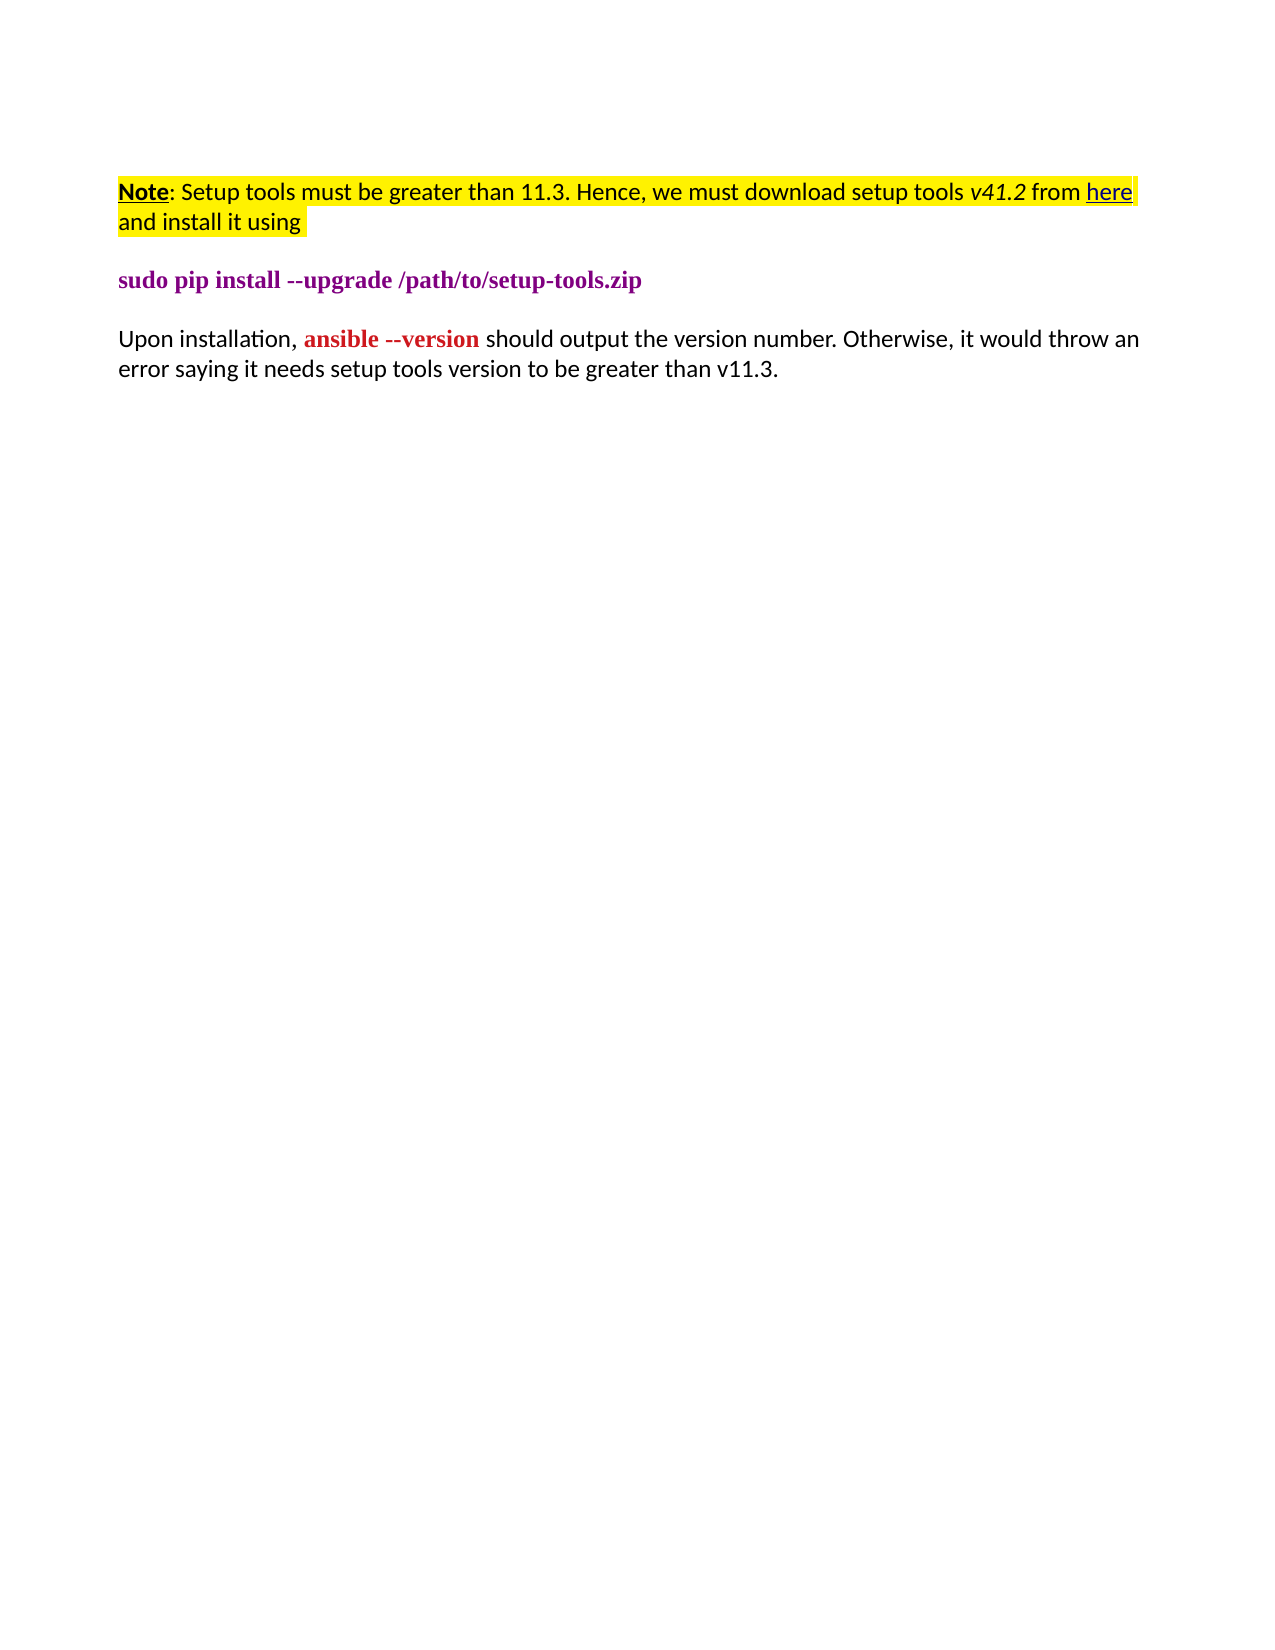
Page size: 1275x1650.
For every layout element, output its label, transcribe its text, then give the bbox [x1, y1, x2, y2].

text sudo pip install --upgrade /path/to/setup-tools.zip [118, 265, 1157, 294]
text Upon installation, ansible --version should output the version number. Otherwise, it would throw an error saying it needs setup tools version to be greater than v11.3. [118, 323, 1157, 384]
text Note: Setup tools must be greater than 11.3. Hence, we must download setup tools v41.2 from here and install it using [118, 176, 1157, 237]
